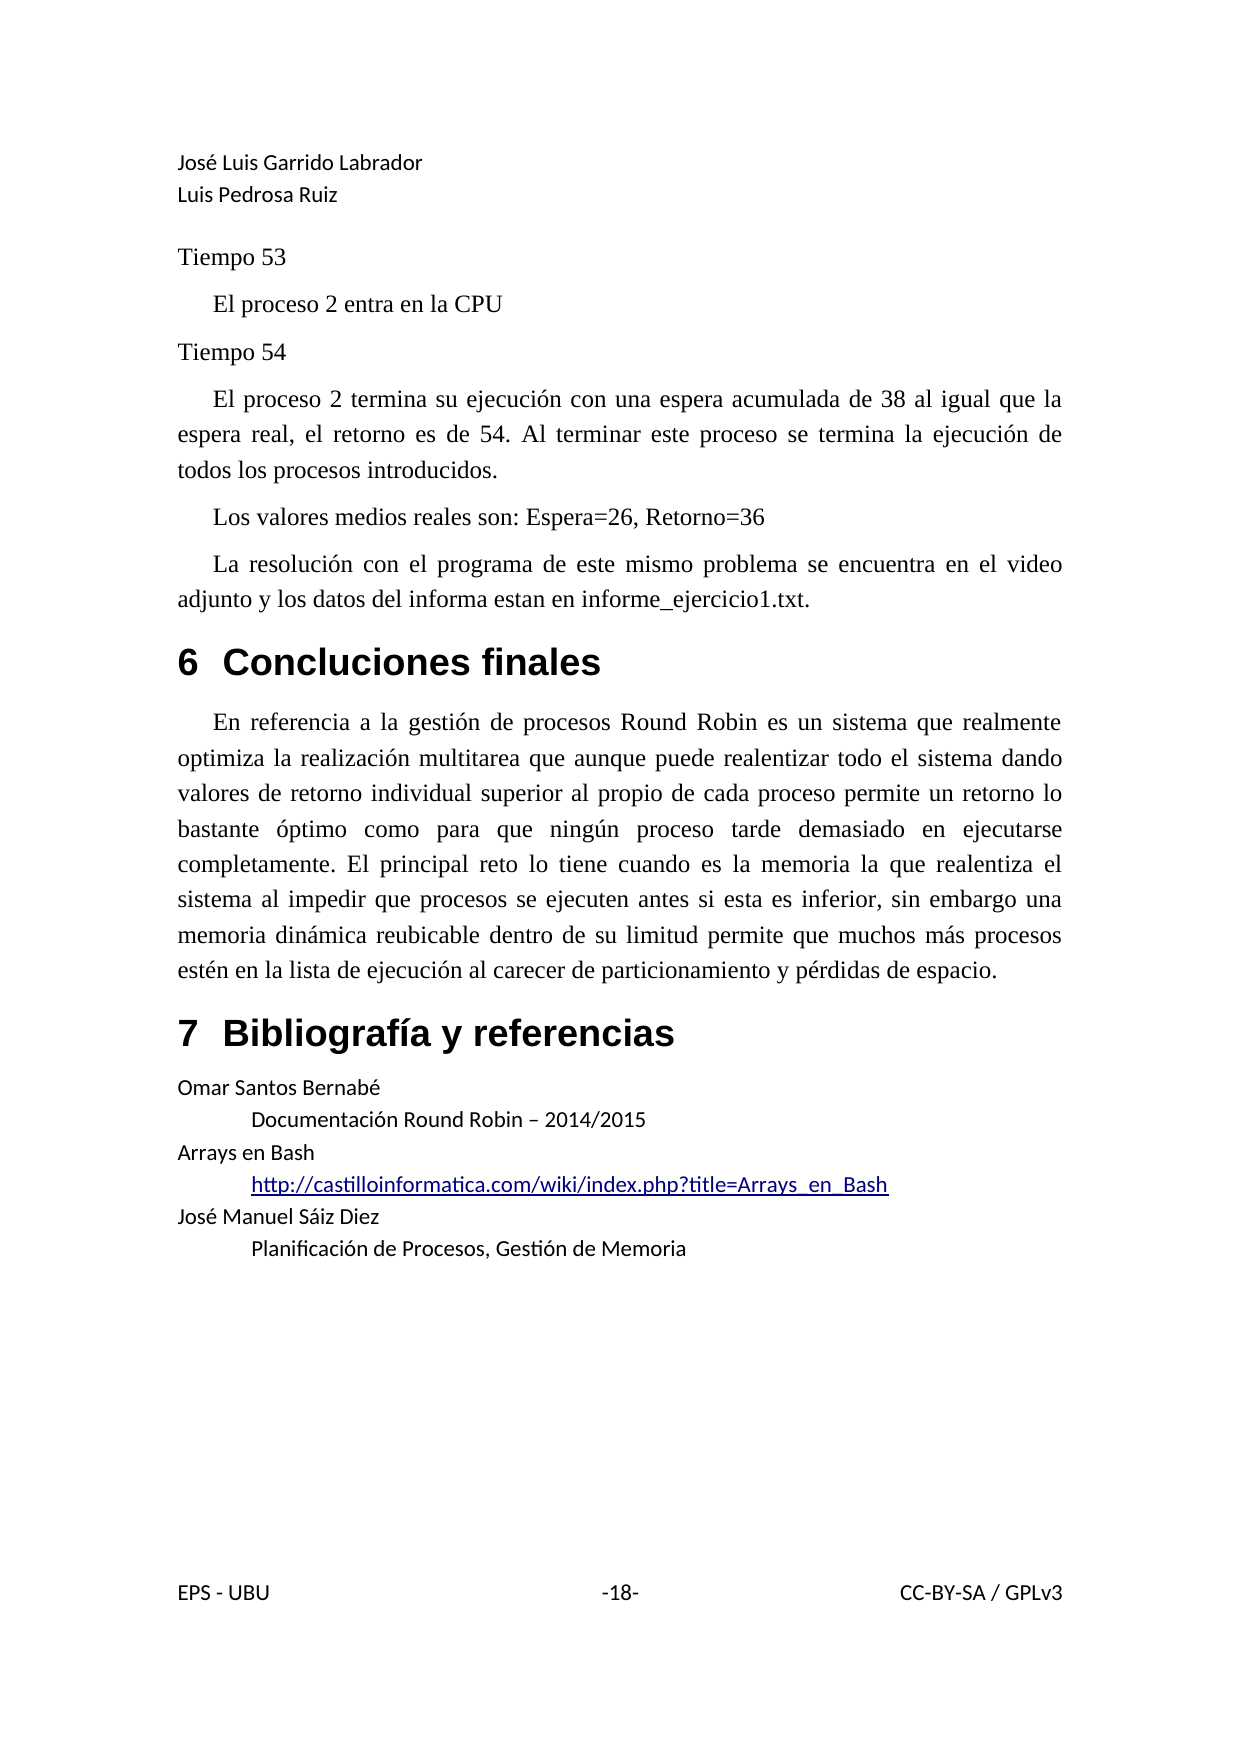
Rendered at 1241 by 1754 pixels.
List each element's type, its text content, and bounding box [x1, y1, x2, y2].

text Tiempo 54 [177, 332, 1063, 367]
subtitle Concluciones finales [177, 640, 1063, 683]
text El proceso 2 termina su ejecución con una espera acumulada de 38 al igual que la espera real, el retorno es de 54. Al terminar este proceso se termina la ejecución de todos los procesos introducidos. [177, 379, 1063, 485]
text La resolución con el programa de este mismo problema se encuentra en el video adjunto y los datos del informa estan en informe_ejercicio1.txt. [177, 544, 1063, 615]
text Los valores medios reales son: Espera=26, Retorno=36 [177, 497, 1063, 532]
text Omar Santos Bernabé Documentación Round Robin – 2014/2015 Arrays en Bash http://castilloinformatica.com/wiki/index.php?title=Arrays_en_Bash José Manuel Sáiz Diez Planificación de Procesos, Gestión de Memoria [177, 1073, 1063, 1262]
subtitle Bibliografía y referencias [177, 1011, 1063, 1054]
text Tiempo 53 [177, 237, 1063, 273]
text En referencia a la gestión de procesos Round Robin es un sistema que realmente optimiza la realización multitarea que aunque puede realentizar todo el sistema dando valores de retorno individual superior al propio de cada proceso permite un retorno lo bastante óptimo como para que ningún proceso tarde demasiado en ejecutarse completamente. El principal reto lo tiene cuando es la memoria la que realentiza el sistema al impedir que procesos se ejecuten antes si esta es inferior, sin embargo una memoria dinámica reubicable dentro de su limitud permite que muchos más procesos estén en la lista de ejecución al carecer de particionamiento y pérdidas de espacio. [177, 702, 1063, 986]
text El proceso 2 entra en la CPU [177, 284, 1063, 320]
